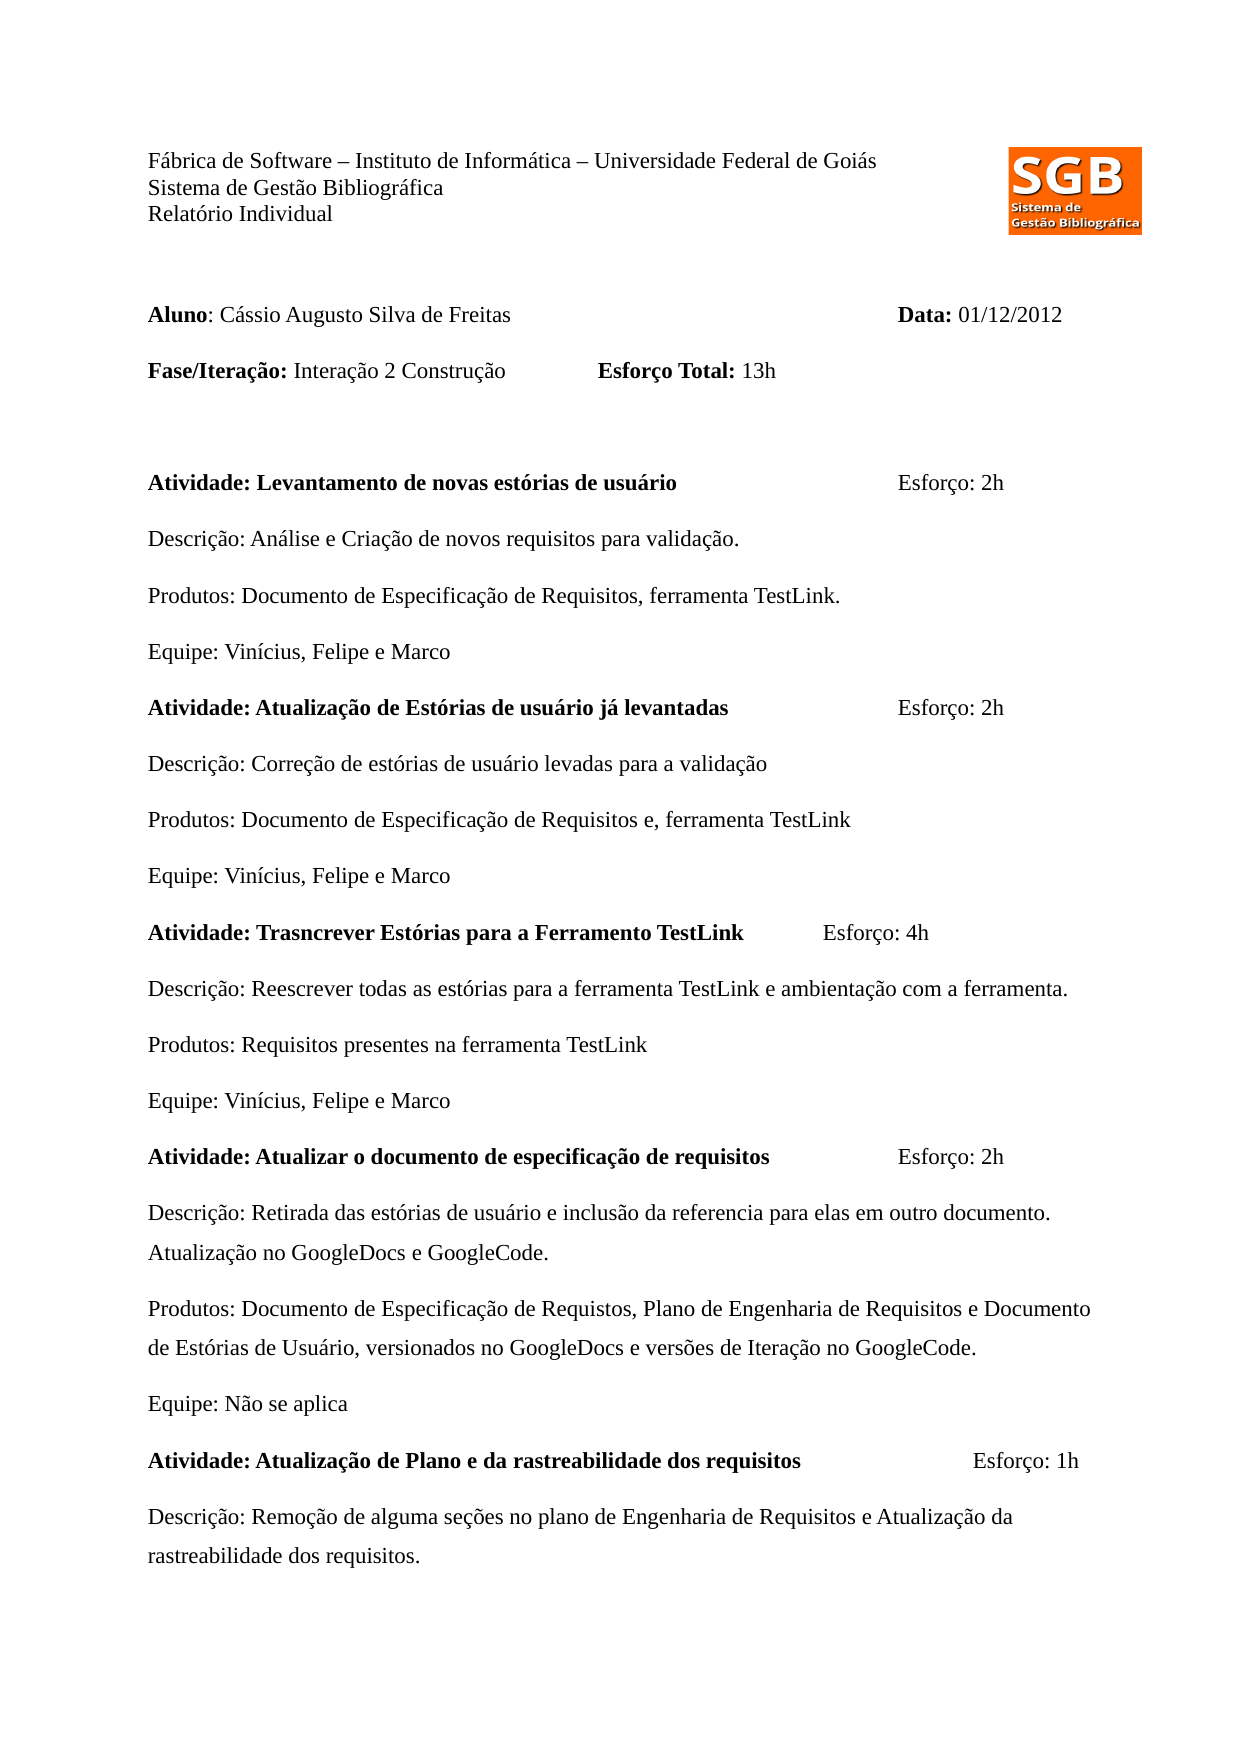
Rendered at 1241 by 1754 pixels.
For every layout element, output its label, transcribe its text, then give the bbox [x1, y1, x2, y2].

text Produtos: Documento de Especificação de Requistos, Plano de Engenharia de Requisitos e Documento de Estórias de Usuário, versionados no GoogleDocs e versões de Iteração no GoogleCode. [148, 1295, 1093, 1361]
text Produtos: Documento de Especificação de Requisitos e, ferramenta TestLink [148, 806, 1093, 833]
text Descrição: Retirada das estórias de usuário e inclusão da referencia para elas em outro documento. Atualização no GoogleDocs e GoogleCode. [148, 1199, 1093, 1265]
text Aluno: Cássio Augusto Silva de Freitas Data: 01/12/2012 [148, 301, 1093, 327]
picture [1008, 147, 1142, 235]
text Produtos: Documento de Especificação de Requisitos, ferramenta TestLink. [148, 582, 1093, 608]
text Equipe: Vinícius, Felipe e Marco [148, 1087, 1093, 1113]
text Atividade: Trasncrever Estórias para a Ferramento TestLink Esforço: 4h [148, 918, 1093, 945]
text Descrição: Reescrever todas as estórias para a ferramenta TestLink e ambientação com a ferramenta. [148, 975, 1093, 1001]
text Atividade: Atualização de Plano e da rastreabilidade dos requisitos Esforço: 1h [148, 1447, 1093, 1473]
text Fase/Iteração: Interação 2 Construção Esforço Total: 13h [148, 357, 1093, 383]
text Equipe: Não se aplica [148, 1391, 1093, 1417]
text Produtos: Requisitos presentes na ferramenta TestLink [148, 1031, 1093, 1057]
text Equipe: Vinícius, Felipe e Marco [148, 638, 1093, 664]
text Descrição: Correção de estórias de usuário levadas para a validação [148, 750, 1093, 776]
text Equipe: Vinícius, Felipe e Marco [148, 862, 1093, 889]
text Atividade: Atualização de Estórias de usuário já levantadas Esforço: 2h [148, 694, 1093, 720]
text Atividade: Atualizar o documento de especificação de requisitos Esforço: 2h [148, 1143, 1093, 1169]
text Atividade: Levantamento de novas estórias de usuário Esforço: 2h [148, 469, 1093, 496]
text Descrição: Análise e Criação de novos requisitos para validação. [148, 526, 1093, 552]
text Descrição: Remoção de alguma seções no plano de Engenharia de Requisitos e Atualização da rastreabilidade dos requisitos. [148, 1503, 1093, 1569]
